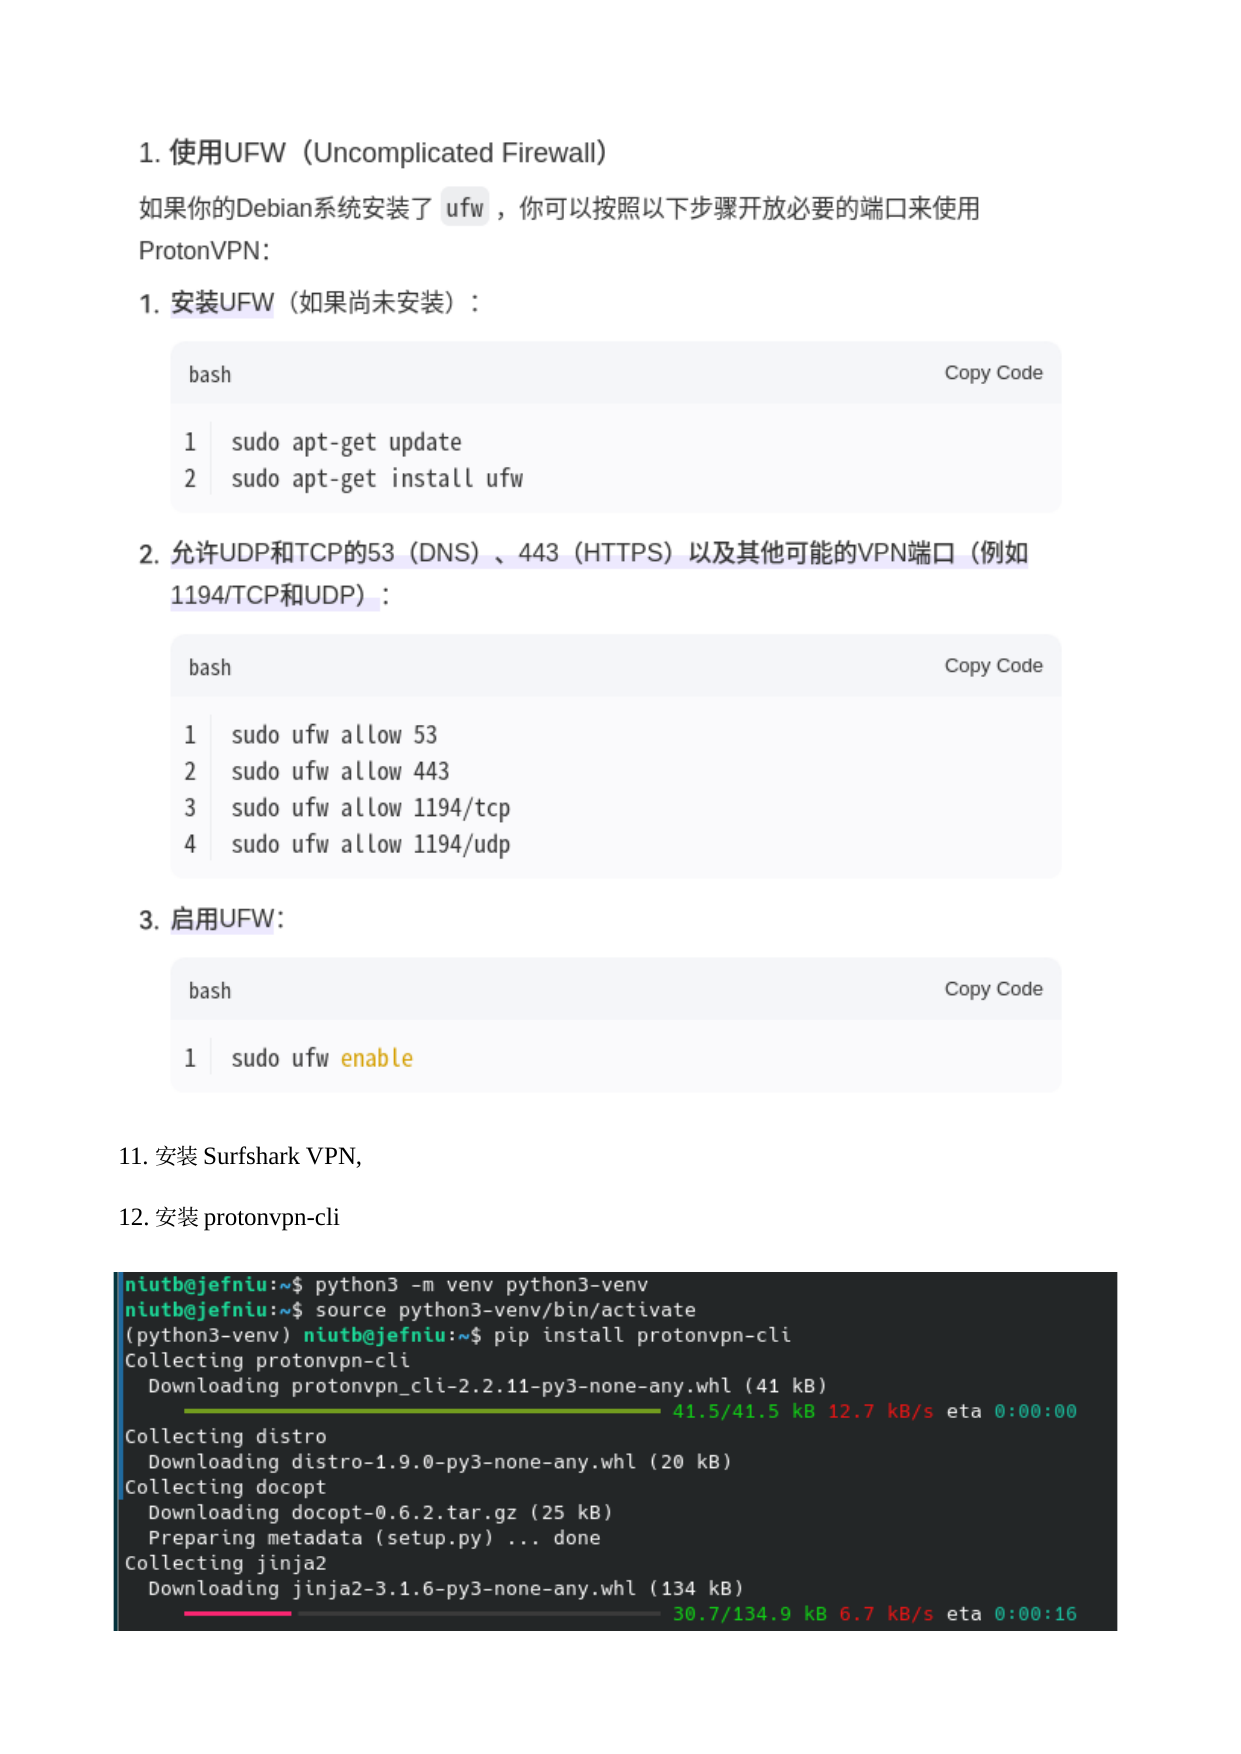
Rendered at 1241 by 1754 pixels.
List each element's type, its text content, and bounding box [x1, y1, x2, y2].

picture [104, 126, 1108, 1111]
text 11. 安装Surfshark VPN, [118, 1139, 1122, 1171]
picture [113, 1272, 1118, 1631]
text 12. 安装protonvpn-cli [118, 1200, 1122, 1231]
